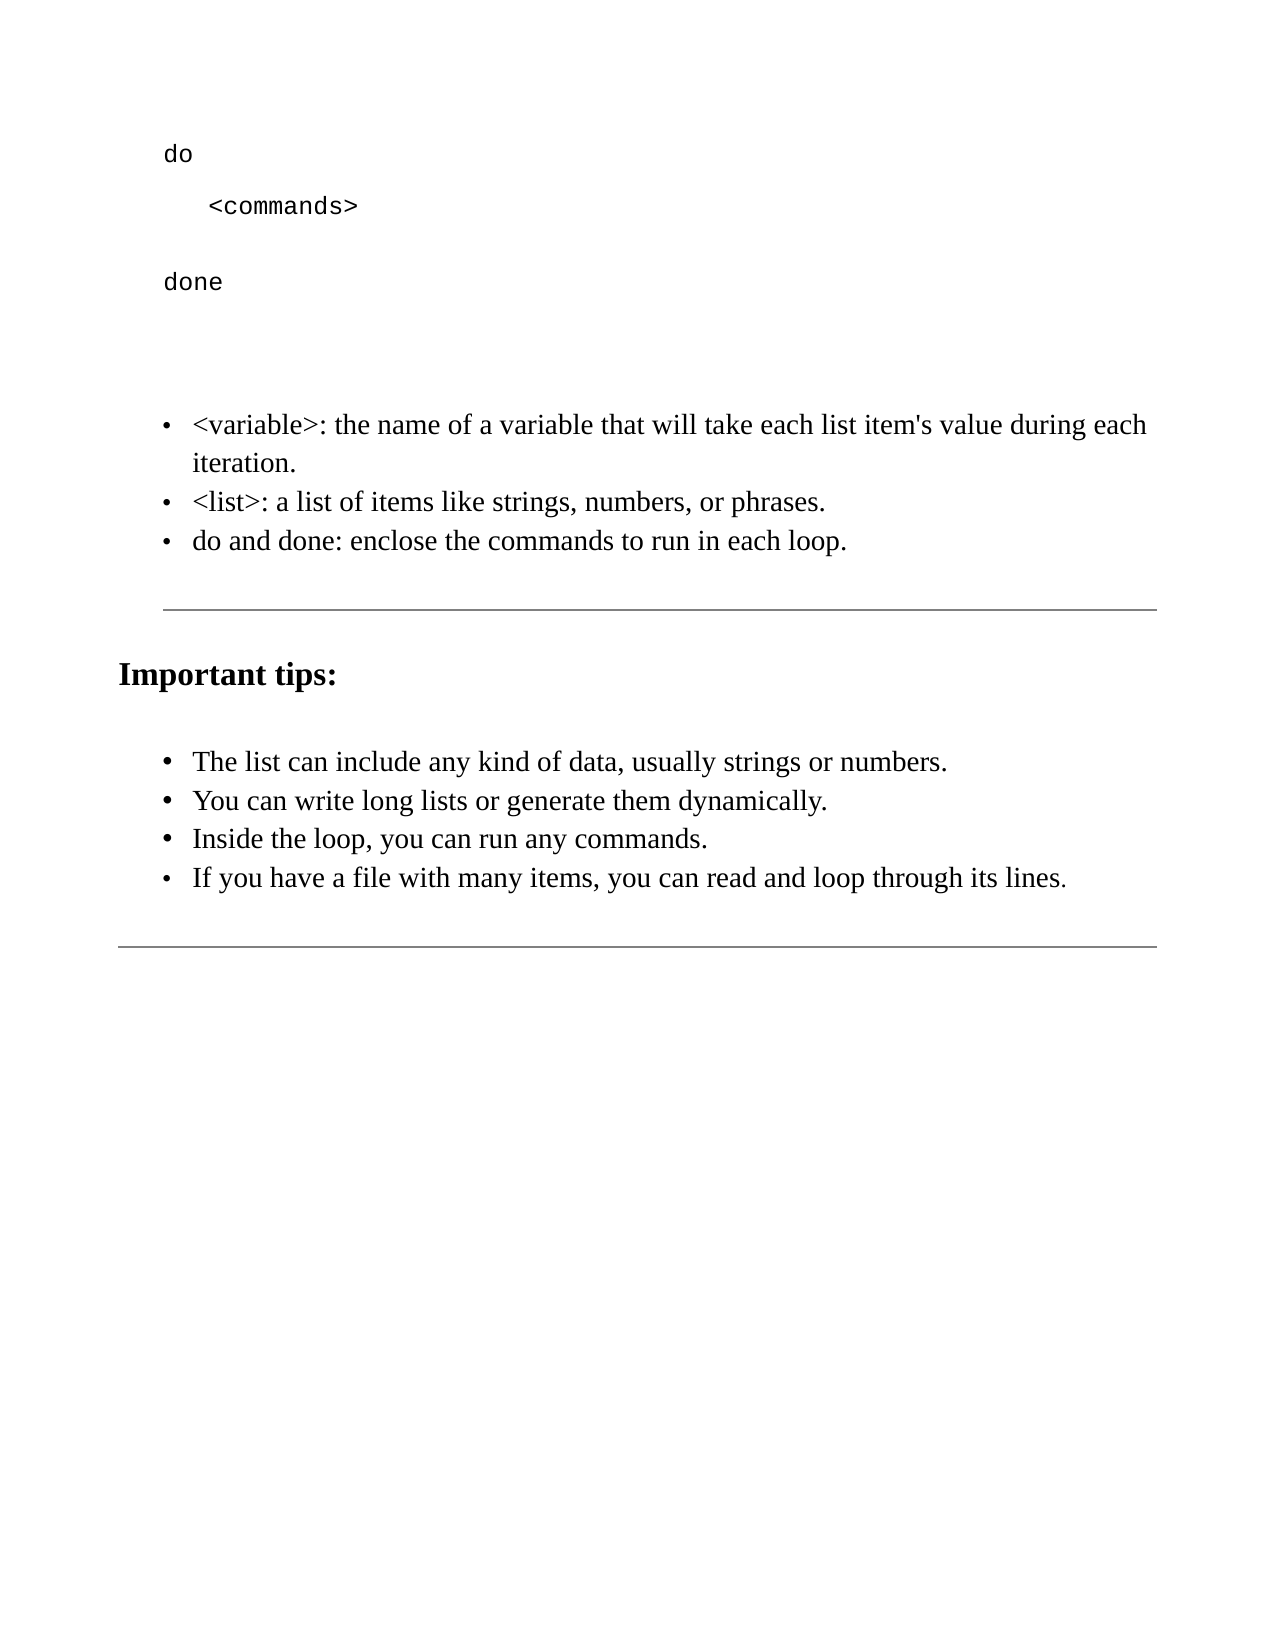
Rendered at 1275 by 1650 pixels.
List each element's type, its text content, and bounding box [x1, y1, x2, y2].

list You can write long lists or generate them dynamically. [162, 783, 1157, 816]
list <list>: a list of items like strings, numbers, or phrases. [162, 484, 1157, 518]
text do [118, 142, 1157, 170]
list do and done: enclose the commands to run in each loop. [162, 523, 1157, 556]
list If you have a file with many items, you can read and loop through its lines. [162, 860, 1157, 893]
subtitle Important tips: [118, 654, 1157, 692]
list The list can include any kind of data, usually strings or numbers. [162, 744, 1157, 778]
list Inside the loop, you can run any commands. [162, 821, 1157, 855]
list <variable>: the name of a variable that will take each list item's value during each iteration. [162, 407, 1157, 479]
text <commands> [118, 194, 1157, 222]
text done [118, 269, 1157, 298]
